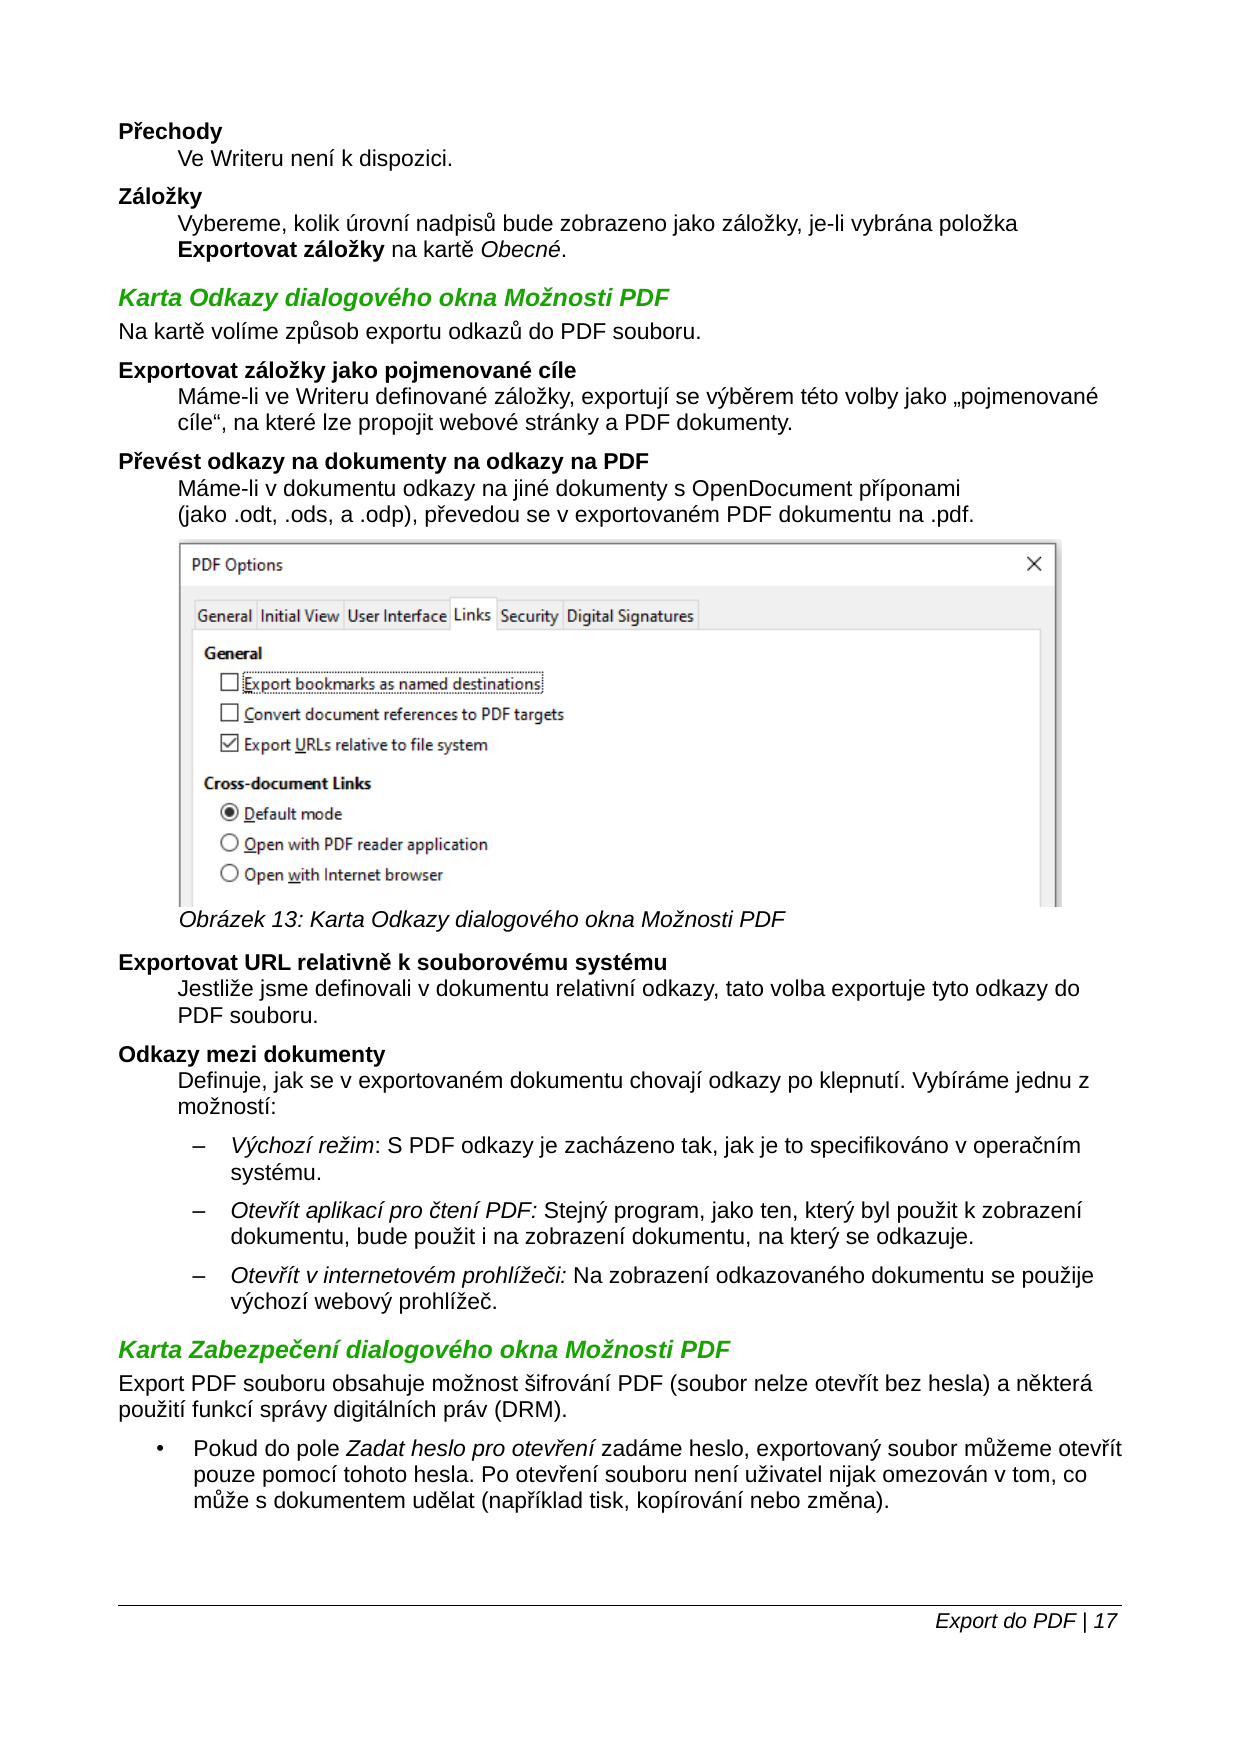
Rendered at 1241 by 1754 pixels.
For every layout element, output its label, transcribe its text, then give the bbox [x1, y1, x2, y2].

text Export PDF souboru obsahuje možnost šifrování PDF (soubor nelze otevřít bez hesla) a některá použití funkcí správy digitálních práv (DRM). [118, 1369, 1122, 1422]
text Definuje, jak se v exportovaném dokumentu chovají odkazy po klepnutí. Vybíráme jednu z možností: [177, 1067, 1122, 1120]
list Otevřít aplikací pro čtení PDF: Stejný program, jako ten, který byl použit k zobrazení dokumentu, bude použit i na zobrazení dokumentu, na který se odkazuje. [192, 1197, 1122, 1249]
text Převést odkazy na dokumenty na odkazy na PDF [118, 448, 1122, 474]
subtitle Karta Odkazy dialogového okna Možnosti PDF [118, 283, 1122, 312]
text Exportovat URL relativně k souborovému systému [118, 949, 1122, 975]
list Pokud do pole Zadat heslo pro otevření zadáme heslo, exportovaný soubor můžeme otevřít pouze pomocí tohoto hesla. Po otevření souboru není uživatel nijak omezován v tom, co může s dokumentem udělat (například tisk, kopírování nebo změna). [156, 1435, 1122, 1514]
text Jestliže jsme definovali v dokumentu relativní odkazy, tato volba exportuje tyto odkazy do PDF souboru. [177, 975, 1122, 1028]
text Ve Writeru není k dispozici. [177, 144, 1122, 171]
picture [178, 539, 1062, 907]
list Výchozí režim: S PDF odkazy je zacházeno tak, jak je to specifikováno v operačním systému. [192, 1132, 1122, 1185]
text Odkazy mezi dokumenty [118, 1041, 1122, 1067]
text Obrázek 13: Karta Odkazy dialogového okna Možnosti PDF [178, 907, 1062, 933]
text Exportovat záložky jako pojmenované cíle [118, 357, 1122, 383]
text Vybereme, kolik úrovní nadpisů bude zobrazeno jako záložky, je-li vybrána položka Exportovat záložky na kartě Obecné. [177, 210, 1122, 262]
text Máme-li ve Writeru definované záložky, exportují se výběrem této volby jako „pojmenované cíle“, na které lze propojit webové stránky a PDF dokumenty. [177, 383, 1122, 436]
text Na kartě volíme způsob exportu odkazů do PDF souboru. [118, 318, 1122, 344]
text Přechody [118, 118, 1122, 144]
subtitle Karta Zabezpečení dialogového okna Možnosti PDF [118, 1335, 1122, 1364]
text Záložky [118, 183, 1122, 210]
list Otevřít v internetovém prohlížeči: Na zobrazení odkazovaného dokumentu se použije výchozí webový prohlížeč. [192, 1262, 1122, 1314]
text Máme-li v dokumentu odkazy na jiné dokumenty s OpenDocument příponami (jako .odt, .ods, a .odp), převedou se v exportovaném PDF dokumentu na .pdf. [177, 474, 1122, 527]
